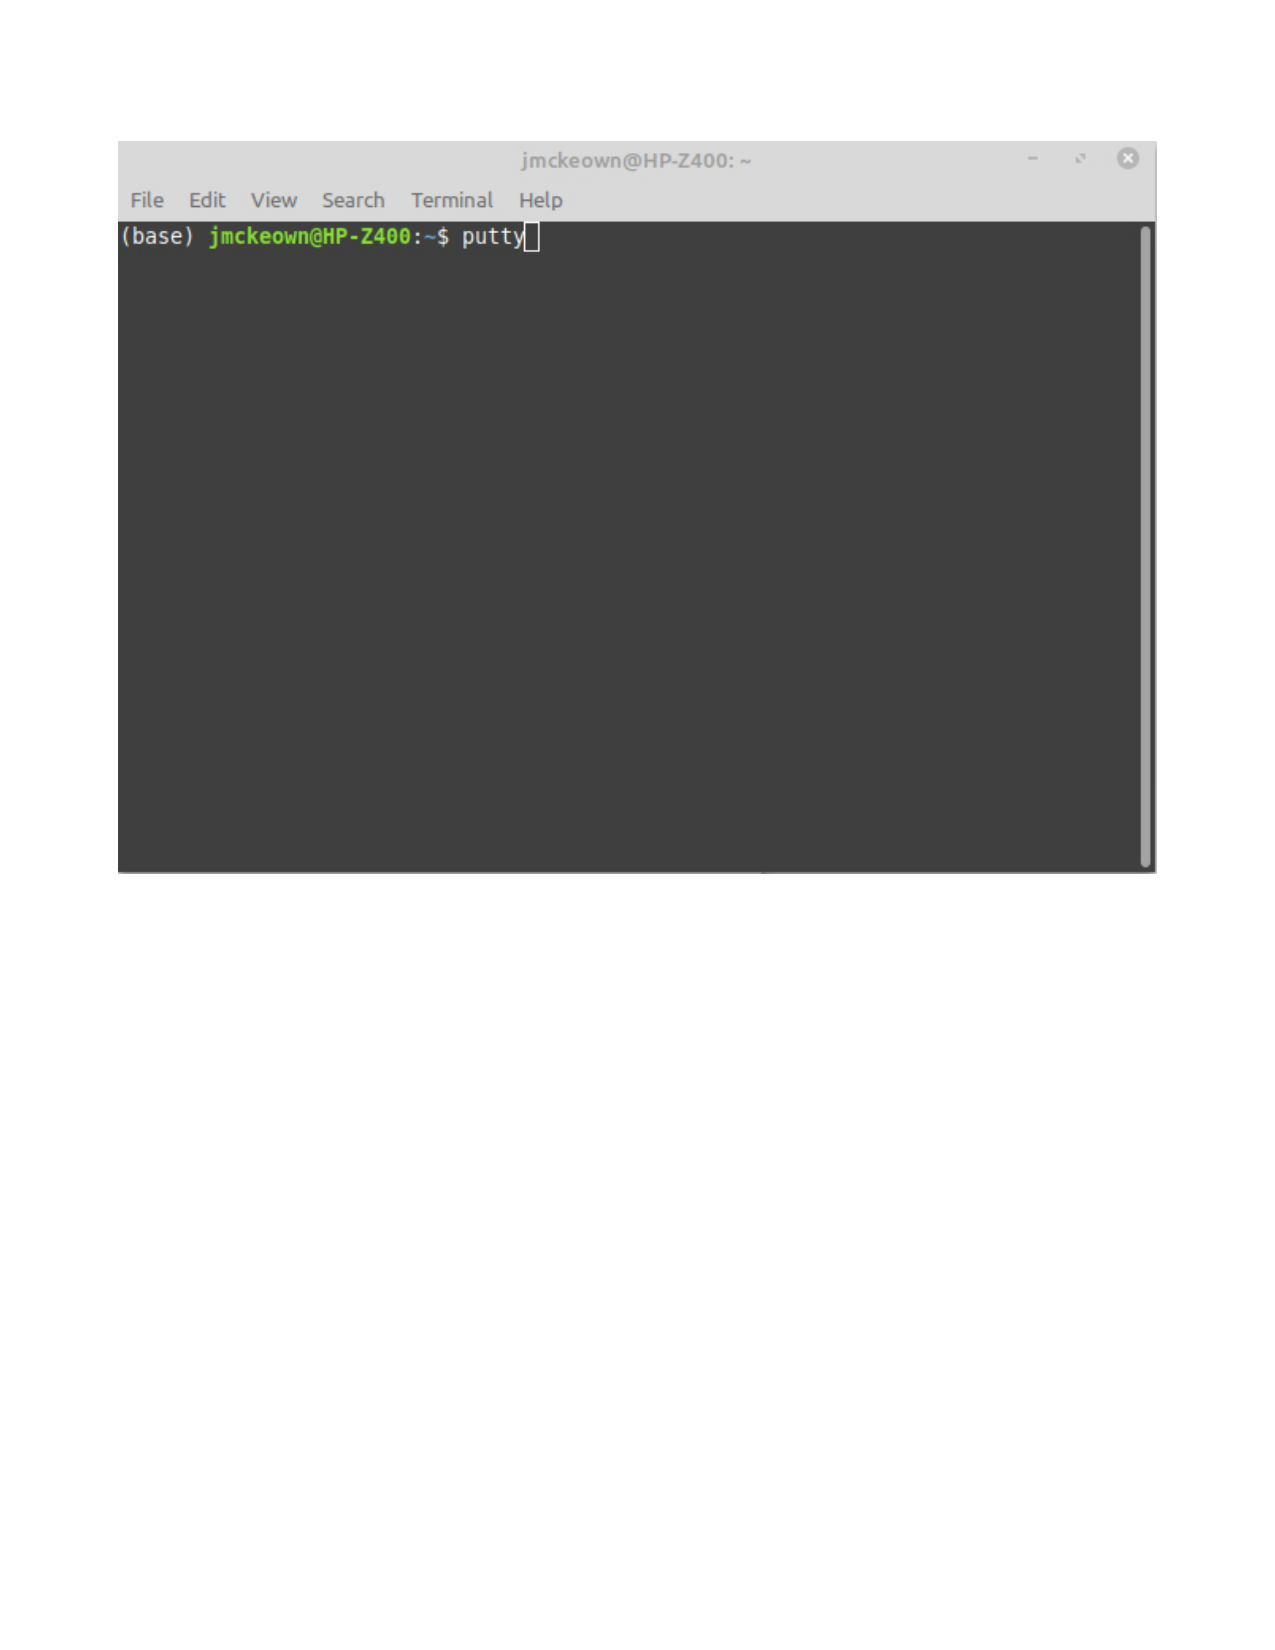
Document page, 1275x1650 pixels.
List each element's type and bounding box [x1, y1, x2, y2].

picture [118, 141, 1157, 874]
